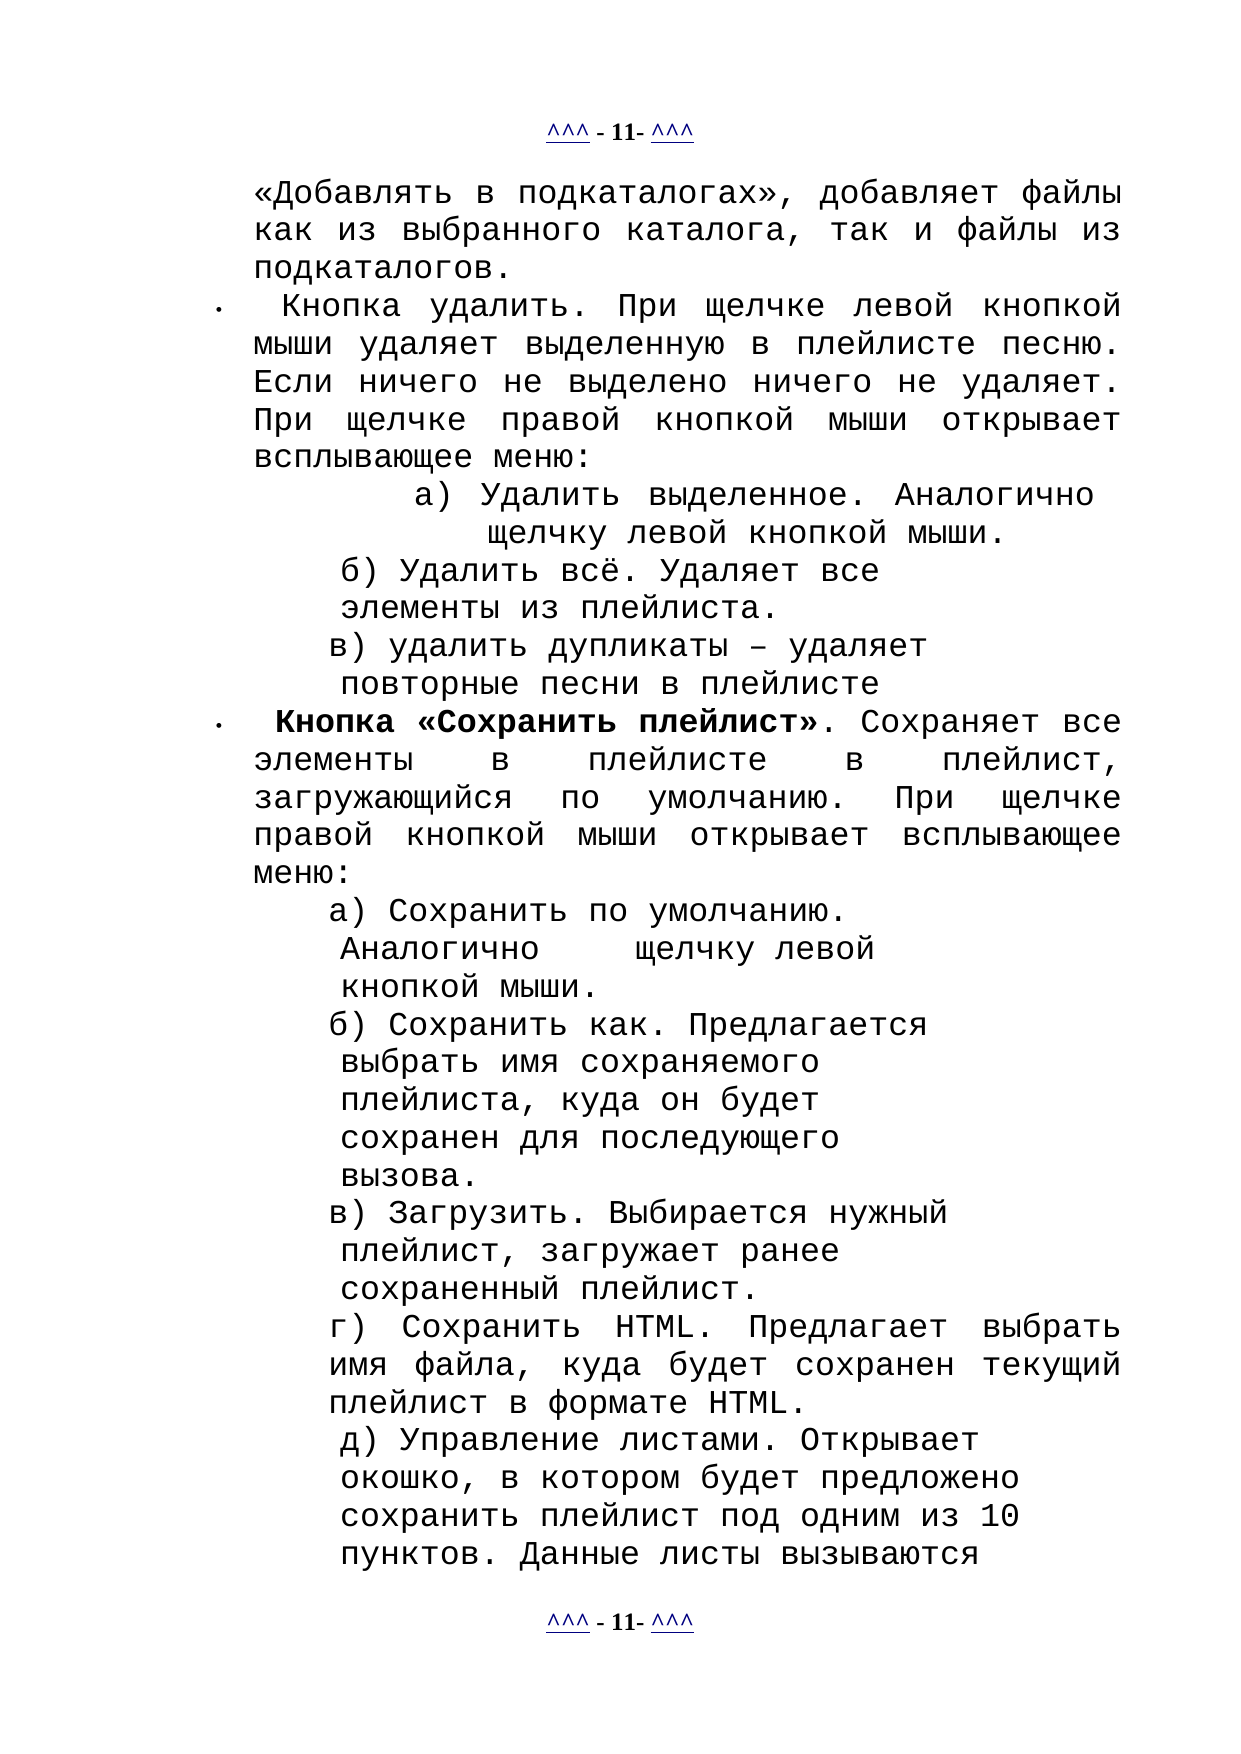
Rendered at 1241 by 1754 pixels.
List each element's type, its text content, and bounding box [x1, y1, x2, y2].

list в) Загрузить. Выбирается нужный плейлист, загружает ранее сохраненный плейлист. [291, 1196, 1122, 1310]
list б) Удалить всё. Удаляет все элементы из плейлиста. [291, 553, 1122, 629]
list Кнопка удалить. При щелчке левой кнопкой мыши удаляет выделенную в плейлисте песню. Если ничего не выделено ничего не удаляет. При щелчке правой кнопкой мыши открывает всплывающее меню: [216, 289, 1122, 478]
list г) Сохранить HTML. Предлагает выбрать имя файла, куда будет сохранен текущий плейлист в формате HTML. [291, 1310, 1122, 1423]
text д) Управление листами. Открывает окошко, в котором будет предложено сохранить плейлист под одним из 10 пунктов. Данные листы вызываются [118, 1423, 1122, 1574]
list Кнопка «Сохранить плейлист». Сохраняет все элементы в плейлисте в плейлист, загружающийся по умолчанию. При щелчке правой кнопкой мыши открывает всплывающее меню: [216, 705, 1122, 894]
list а) Сохранить по умолчанию. Аналогично щелчку левой кнопкой мыши. [291, 894, 1122, 1007]
list «Добавлять в подкаталогах», добавляет файлы как из выбранного каталога, так и файлы из подкаталогов. [216, 175, 1122, 289]
list б) Сохранить как. Предлагается выбрать имя сохраняемого плейлиста, куда он будет сохранен для последующего вызова. [291, 1007, 1122, 1196]
list в) удалить дупликаты – удаляет повторные песни в плейлисте [291, 629, 1122, 705]
text а) Удалить выделенное. Аналогично щелчку левой кнопкой мыши. [118, 478, 1122, 553]
